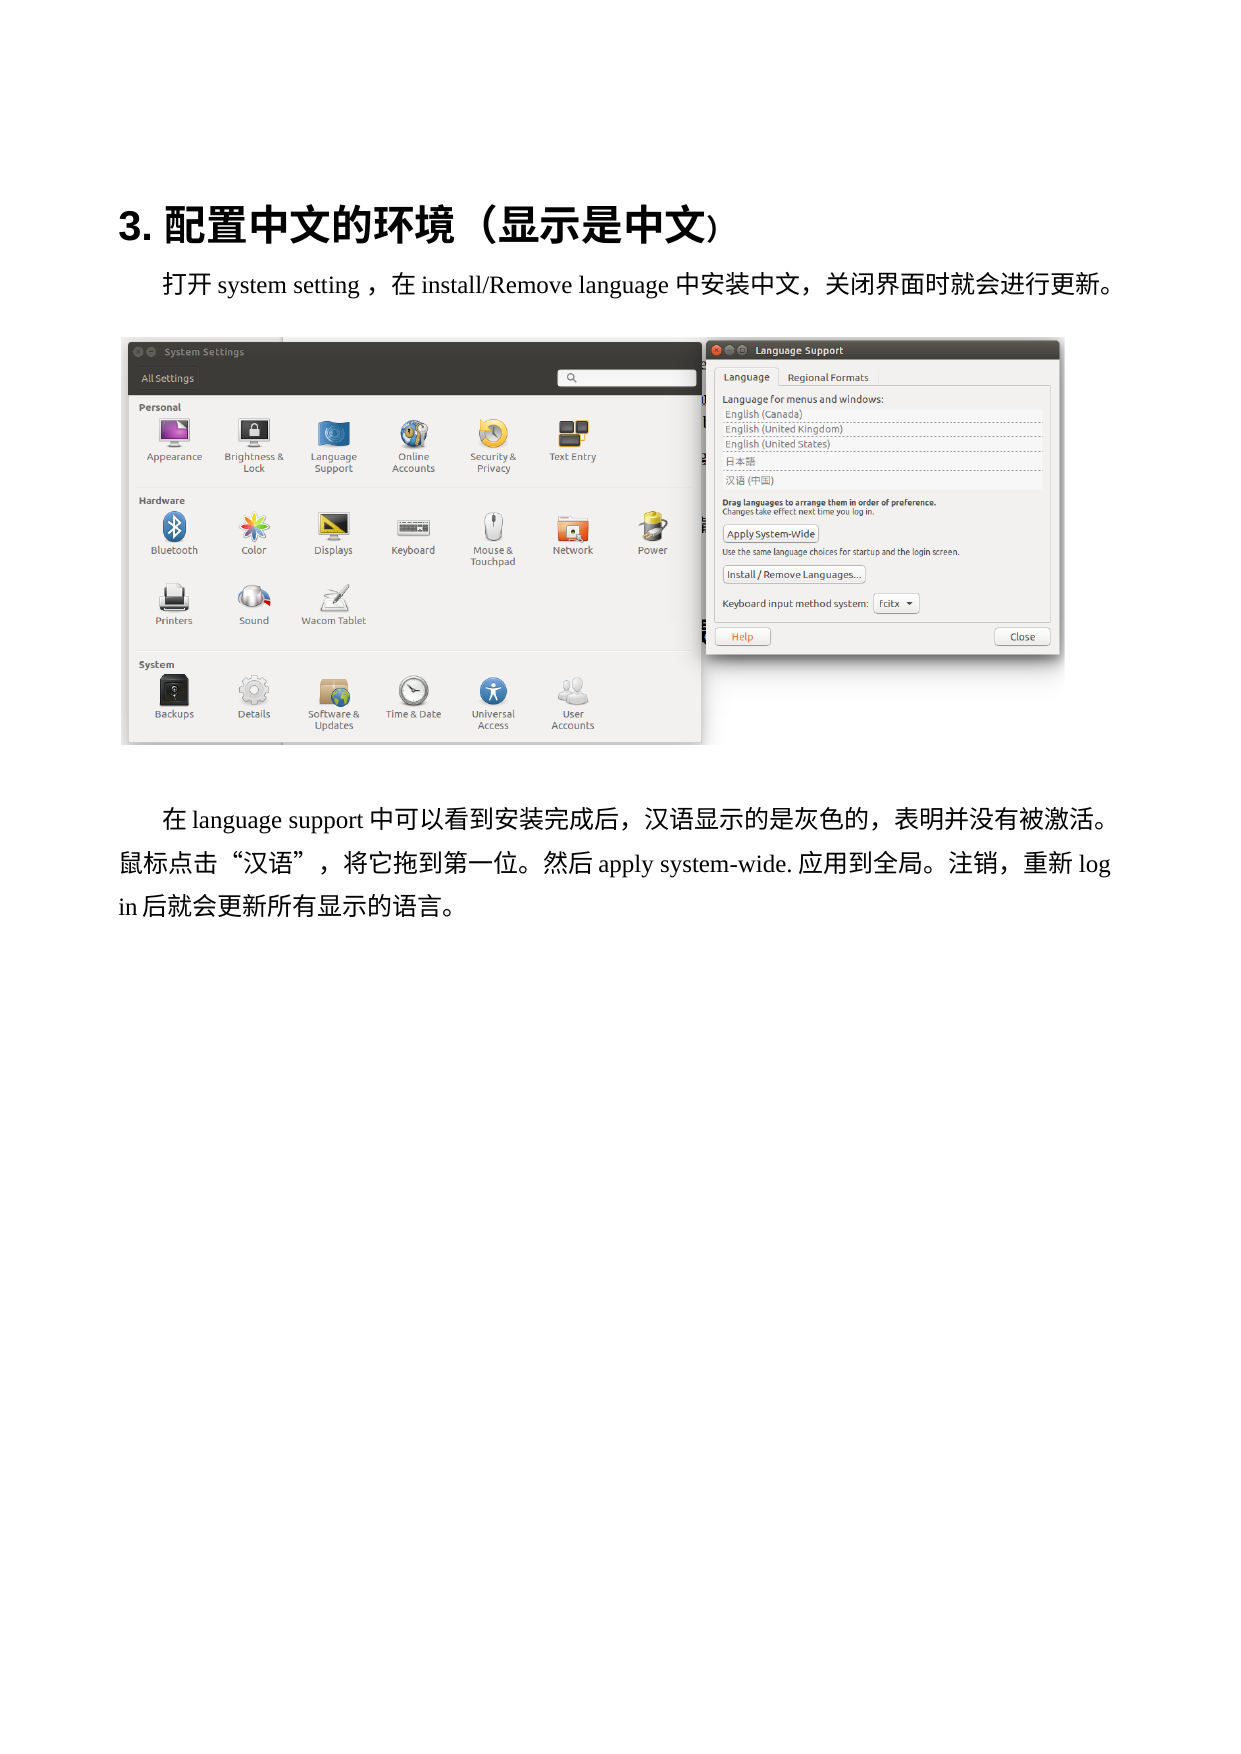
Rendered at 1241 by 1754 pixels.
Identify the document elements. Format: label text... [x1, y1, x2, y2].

text 打开 system setting ，在install/Remove language 中安装中文，关闭界面时就会进行更新。 [118, 265, 1122, 301]
subtitle 3. 配置中文的环境（显示是中文） [118, 192, 1122, 252]
text 在language support 中可以看到安装完成后，汉语显示的是灰色的，表明并没有被激活。鼠标点击“汉语”，将它拖到第一位。然后apply system-wide. 应用到全局。注销，重新log in后就会更新所有显示的语言。 [118, 799, 1122, 923]
